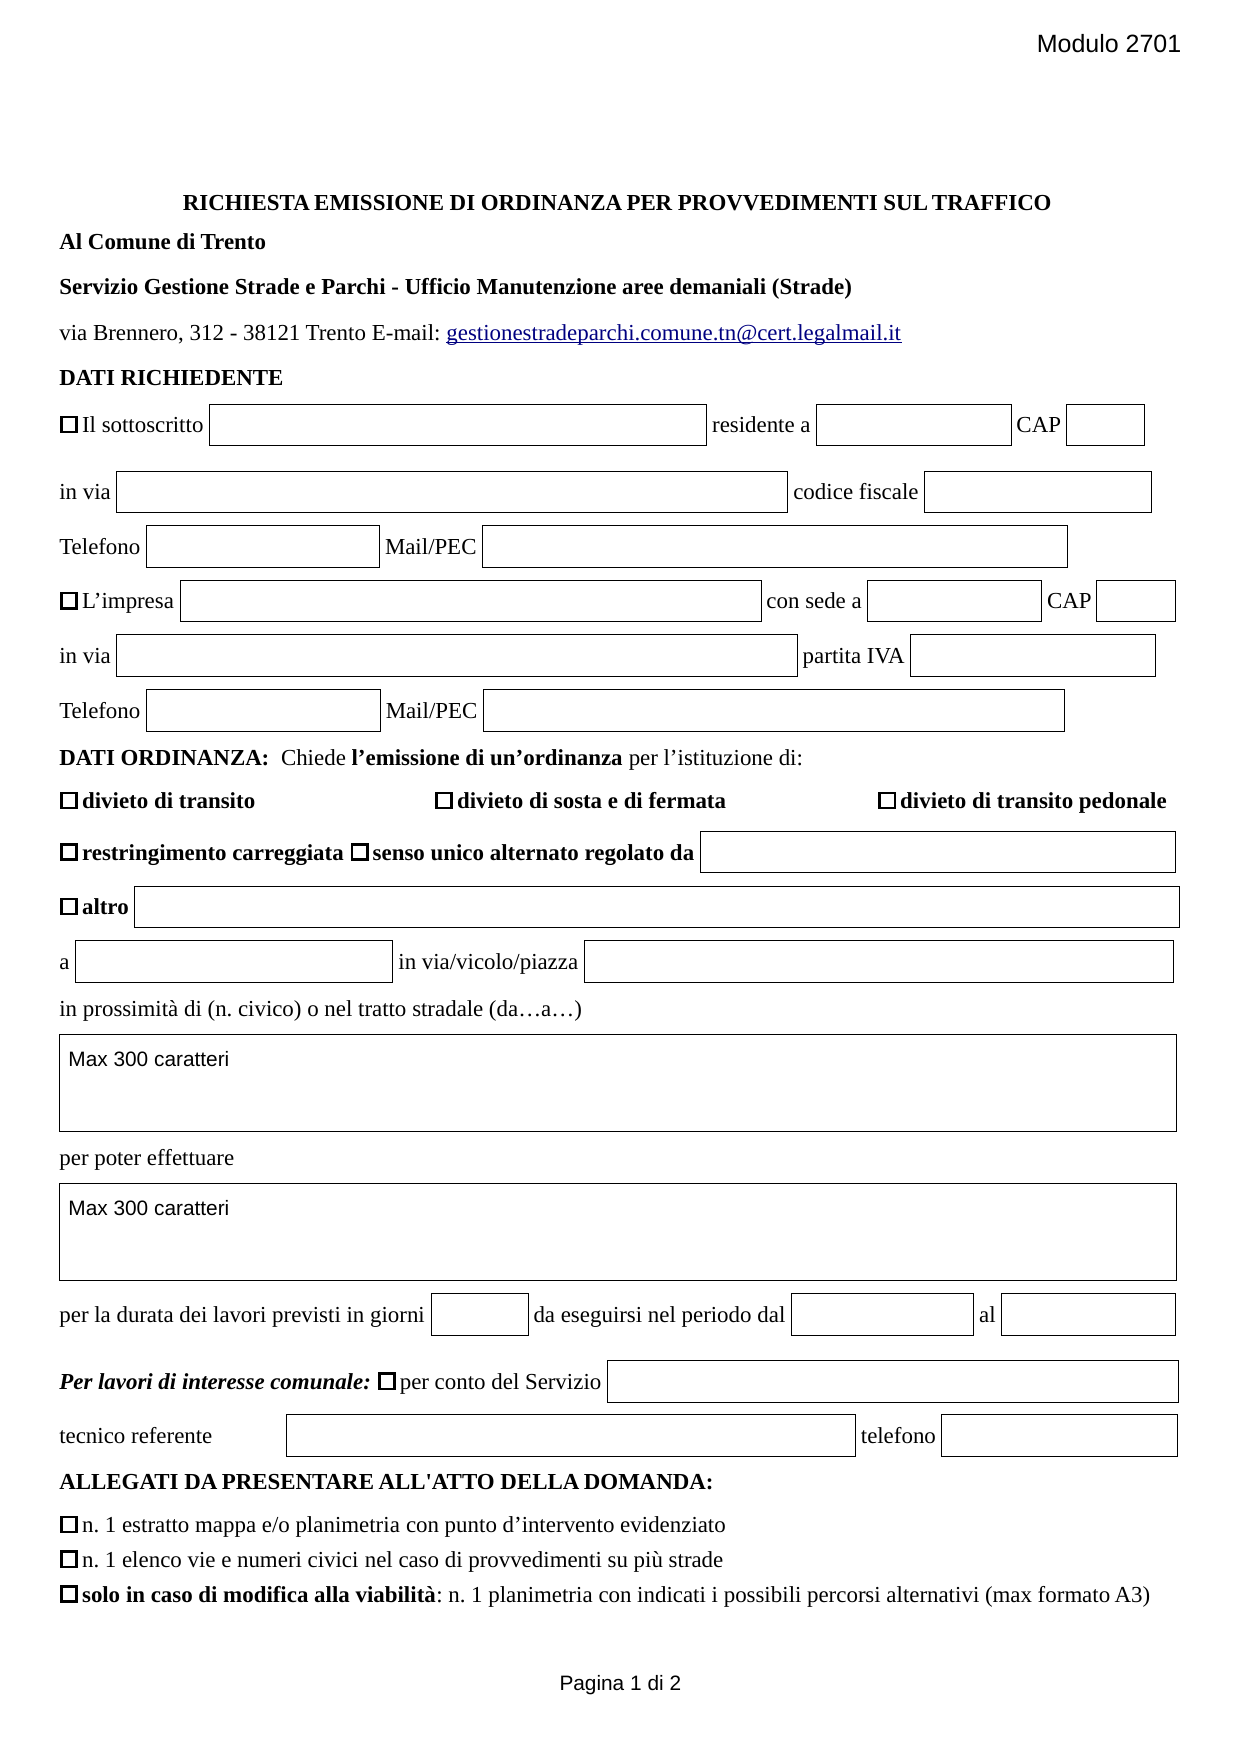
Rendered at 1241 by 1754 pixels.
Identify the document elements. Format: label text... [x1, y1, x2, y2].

text in via/vicolo/piazza [393, 940, 584, 982]
text [1068, 525, 1181, 567]
text [1145, 404, 1181, 445]
text Mail/PEC [380, 525, 482, 567]
text altro [59, 886, 134, 927]
text a [59, 940, 75, 982]
text ALLEGATI DA PRESENTARE ALL'ATTO DELLA DOMANDA: [59, 1468, 1181, 1495]
text L’impresa [59, 580, 180, 621]
text residente a [707, 404, 816, 445]
text CAP [1012, 404, 1066, 445]
text n. 1 estratto mappa e/o planimetria con punto d’intervento evidenziato [76, 1507, 1181, 1542]
text Mail/PEC [381, 689, 483, 731]
text codice fiscale [788, 471, 924, 512]
text tecnico referente [59, 1414, 286, 1456]
text restringimento carreggiata senso unico alternato regolato da [59, 831, 700, 872]
text per la durata dei lavori previsti in giorni [59, 1293, 431, 1335]
text in via [59, 634, 116, 676]
text divieto di transito [76, 783, 434, 818]
text da eseguirsi nel periodo dal [529, 1293, 791, 1335]
text Telefono [59, 525, 146, 567]
text telefono [856, 1414, 941, 1456]
text CAP [1042, 580, 1096, 621]
text in prossimità di (n. civico) o nel tratto stradale (da…a…) [59, 995, 1181, 1021]
text in via [59, 471, 116, 512]
text via Brennero, 312 - 38121 Trento E-mail: gestionestradeparchi.comune.tn@cert.legalmail.it [59, 319, 1181, 345]
text per poter effettuare [59, 1034, 1181, 1170]
text [1065, 689, 1181, 731]
text solo in caso di modifica alla viabilità: n. 1 planimetria con indicati i possibili percorsi alternativi (max formato A3) [76, 1577, 1181, 1611]
text al [974, 1293, 1001, 1335]
text con sede a [762, 580, 867, 621]
text DATI RICHIEDENTE [59, 364, 1181, 391]
text partita IVA [798, 634, 910, 676]
text RICHIESTA EMISSIONE DI ORDINANZA PER PROVVEDIMENTI SUL TRAFFICO [59, 189, 1181, 215]
text divieto di sosta e di fermata [451, 783, 877, 818]
text DATI ORDINANZA: Chiede l’emissione di un’ordinanza per l’istituzione di: [59, 744, 1181, 770]
text Al Comune di Trento [59, 228, 1181, 254]
text Servizio Gestione Strade e Parchi - Ufficio Manutenzione aree demaniali (Strade) [59, 273, 1181, 300]
text [1156, 634, 1181, 676]
text Il sottoscritto [59, 404, 209, 445]
text Telefono [59, 689, 146, 731]
text Per lavori di interesse comunale: per conto del Servizio [59, 1360, 607, 1402]
text divieto di transito pedonale [894, 783, 1181, 818]
text [1152, 471, 1181, 512]
text n. 1 elenco vie e numeri civici nel caso di provvedimenti su più strade [76, 1542, 1181, 1577]
